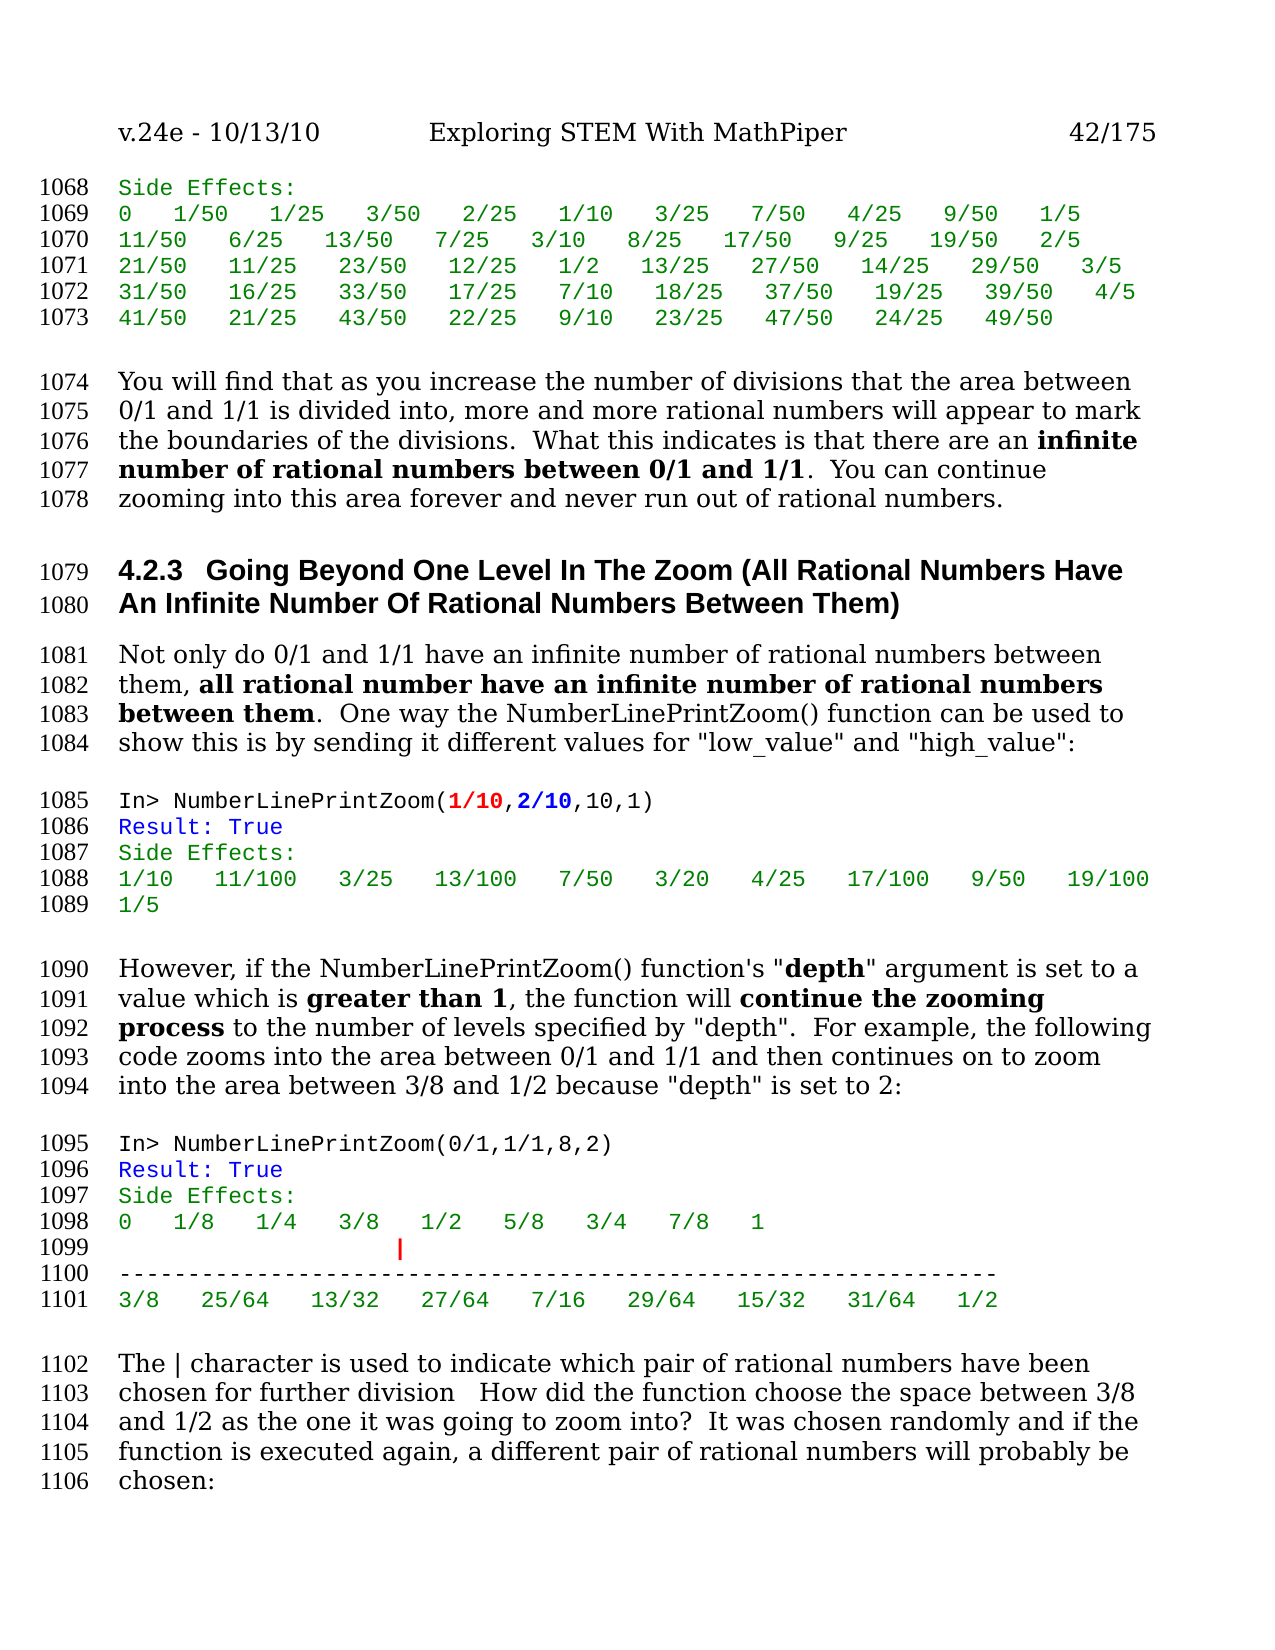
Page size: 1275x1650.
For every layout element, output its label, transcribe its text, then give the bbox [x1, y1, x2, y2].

text | [118, 1236, 1157, 1262]
text In> NumberLinePrintZoom(0/1,1/1,8,2) [118, 1133, 1157, 1159]
text Result: True [118, 1159, 1157, 1184]
text 0 1/8 1/4 3/8 1/2 5/8 3/4 7/8 1 [118, 1211, 1157, 1236]
text ---------------------------------------------------------------- [118, 1262, 1157, 1288]
text Side Effects: [118, 177, 1157, 203]
text You will find that as you increase the number of divisions that the area between 0/1 and 1/1 is divided into, more and more rational numbers will appear to mark the boundaries of the divisions. What this indicates is that there are an infinite number of rational numbers between 0/1 and 1/1. You can continue zooming into this area forever and never run out of rational numbers. [118, 367, 1157, 513]
subtitle Going Beyond One Level In The Zoom (All Rational Numbers Have An Infinite Number Of Rational Numbers Between Them) [118, 553, 1157, 620]
text In> NumberLinePrintZoom(1/10,2/10,10,1) [118, 790, 1157, 816]
text 1/10 11/100 3/25 13/100 7/50 3/20 4/25 17/100 9/50 19/100 1/5 [118, 867, 1157, 919]
text Result: True [118, 816, 1157, 842]
text Not only do 0/1 and 1/1 have an infinite number of rational numbers between them, all rational number have an infinite number of rational numbers between them. One way the NumberLinePrintZoom() function can be used to show this is by sending it different values for "low_value" and "high_value": [118, 641, 1157, 758]
text The | character is used to indicate which pair of rational numbers have been chosen for further division How did the function choose the space between 3/8 and 1/2 as the one it was going to zoom into? It was chosen randomly and if the function is executed again, a different pair of rational numbers will probably be chosen: [118, 1349, 1157, 1495]
text However, if the NumberLinePrintZoom() function's "depth" argument is set to a value which is greater than 1, the function will continue the zooming process to the number of levels specified by "depth". For example, the following code zooms into the area between 0/1 and 1/1 and then continues on to zoom into the area between 3/8 and 1/2 because "depth" is set to 2: [118, 954, 1157, 1101]
text Side Effects: [118, 1184, 1157, 1211]
text 0 1/50 1/25 3/50 2/25 1/10 3/25 7/50 4/25 9/50 1/5 11/50 6/25 13/50 7/25 3/10 8/25 17/50 9/25 19/50 2/5 21/50 11/25 23/50 12/25 1/2 13/25 27/50 14/25 29/50 3/5 31/50 16/25 33/50 17/25 7/10 18/25 37/50 19/25 39/50 4/5 41/50 21/25 43/50 22/25 9/10 23/25 47/50 24/25 49/50 [118, 203, 1157, 332]
text 3/8 25/64 13/32 27/64 7/16 29/64 15/32 31/64 1/2 [118, 1288, 1157, 1314]
text Side Effects: [118, 842, 1157, 867]
